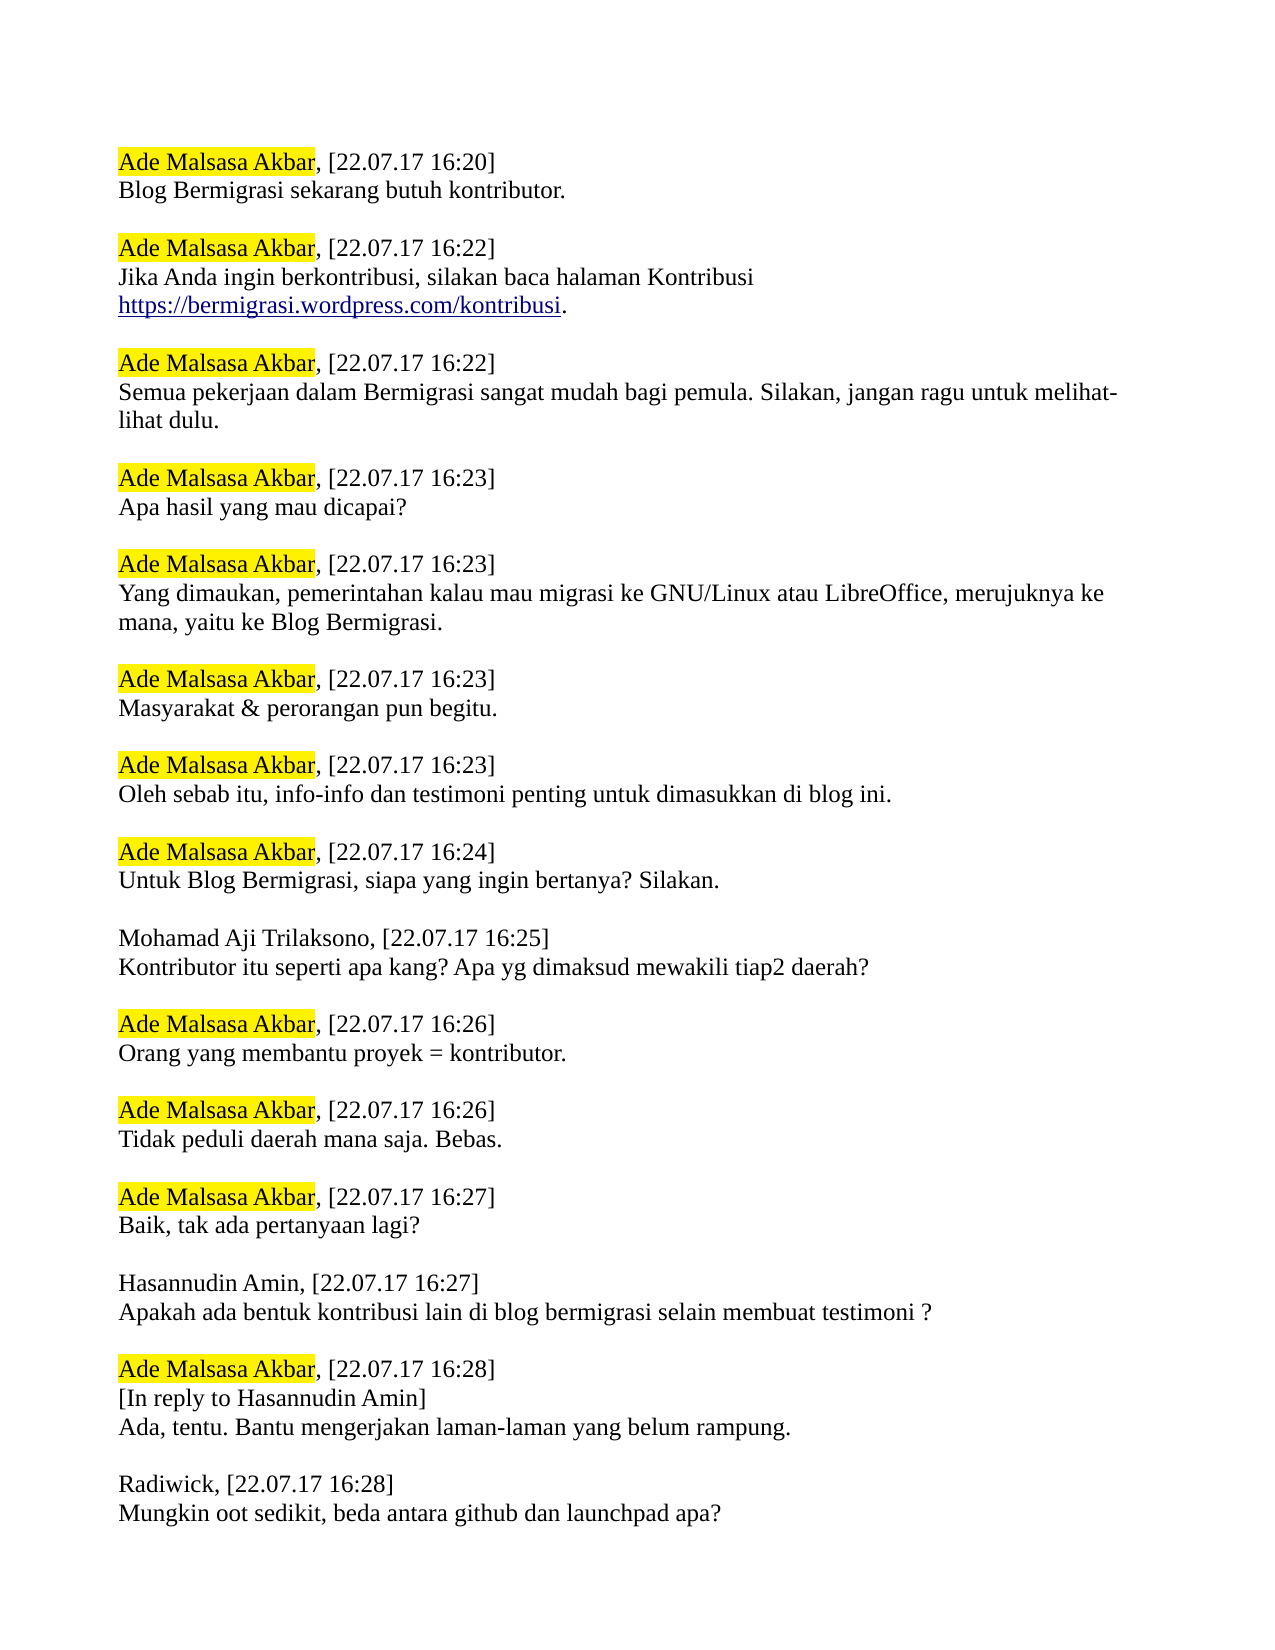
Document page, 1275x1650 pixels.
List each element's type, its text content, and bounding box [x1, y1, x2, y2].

text Baik, tak ada pertanyaan lagi? [118, 1211, 1157, 1239]
text Ade Malsasa Akbar, [22.07.17 16:23] [118, 664, 1157, 693]
text Ade Malsasa Akbar, [22.07.17 16:23] [118, 463, 1157, 492]
text Ade Malsasa Akbar, [22.07.17 16:23] [118, 751, 1157, 779]
text Ade Malsasa Akbar, [22.07.17 16:26] [118, 1096, 1157, 1124]
text Kontributor itu seperti apa kang? Apa yg dimaksud mewakili tiap2 daerah? [118, 952, 1157, 981]
text Ade Malsasa Akbar, [22.07.17 16:24] [118, 837, 1157, 866]
text Mungkin oot sedikit, beda antara github dan launchpad apa? [118, 1498, 1157, 1527]
text Orang yang membantu proyek = kontributor. [118, 1038, 1157, 1067]
text Masyarakat & perorangan pun begitu. [118, 693, 1157, 722]
text Tidak peduli daerah mana saja. Bebas. [118, 1124, 1157, 1153]
text Jika Anda ingin berkontribusi, silakan baca halaman Kontribusi https://bermigrasi.wordpress.com/kontribusi. [118, 262, 1157, 319]
text Ade Malsasa Akbar, [22.07.17 16:27] [118, 1182, 1157, 1211]
text Ade Malsasa Akbar, [22.07.17 16:28] [118, 1354, 1157, 1383]
text Ada, tentu. Bantu mengerjakan laman-laman yang belum rampung. [118, 1412, 1157, 1441]
text Ade Malsasa Akbar, [22.07.17 16:26] [118, 1009, 1157, 1038]
text Ade Malsasa Akbar, [22.07.17 16:22] [118, 348, 1157, 377]
text Mohamad Aji Trilaksono, [22.07.17 16:25] [118, 923, 1157, 952]
text Apa hasil yang mau dicapai? [118, 492, 1157, 521]
text Blog Bermigrasi sekarang butuh kontributor. [118, 176, 1157, 204]
text [In reply to Hasannudin Amin] [118, 1383, 1157, 1412]
text Radiwick, [22.07.17 16:28] [118, 1469, 1157, 1498]
text Ade Malsasa Akbar, [22.07.17 16:20] [118, 147, 1157, 176]
text Ade Malsasa Akbar, [22.07.17 16:23] [118, 549, 1157, 578]
text Ade Malsasa Akbar, [22.07.17 16:22] [118, 233, 1157, 262]
text Hasannudin Amin, [22.07.17 16:27] [118, 1268, 1157, 1297]
text Untuk Blog Bermigrasi, siapa yang ingin bertanya? Silakan. [118, 866, 1157, 894]
text Semua pekerjaan dalam Bermigrasi sangat mudah bagi pemula. Silakan, jangan ragu untuk melihat-lihat dulu. [118, 377, 1157, 434]
text Oleh sebab itu, info-info dan testimoni penting untuk dimasukkan di blog ini. [118, 779, 1157, 808]
text Yang dimaukan, pemerintahan kalau mau migrasi ke GNU/Linux atau LibreOffice, merujuknya ke mana, yaitu ke Blog Bermigrasi. [118, 578, 1157, 636]
text Apakah ada bentuk kontribusi lain di blog bermigrasi selain membuat testimoni ? [118, 1297, 1157, 1326]
